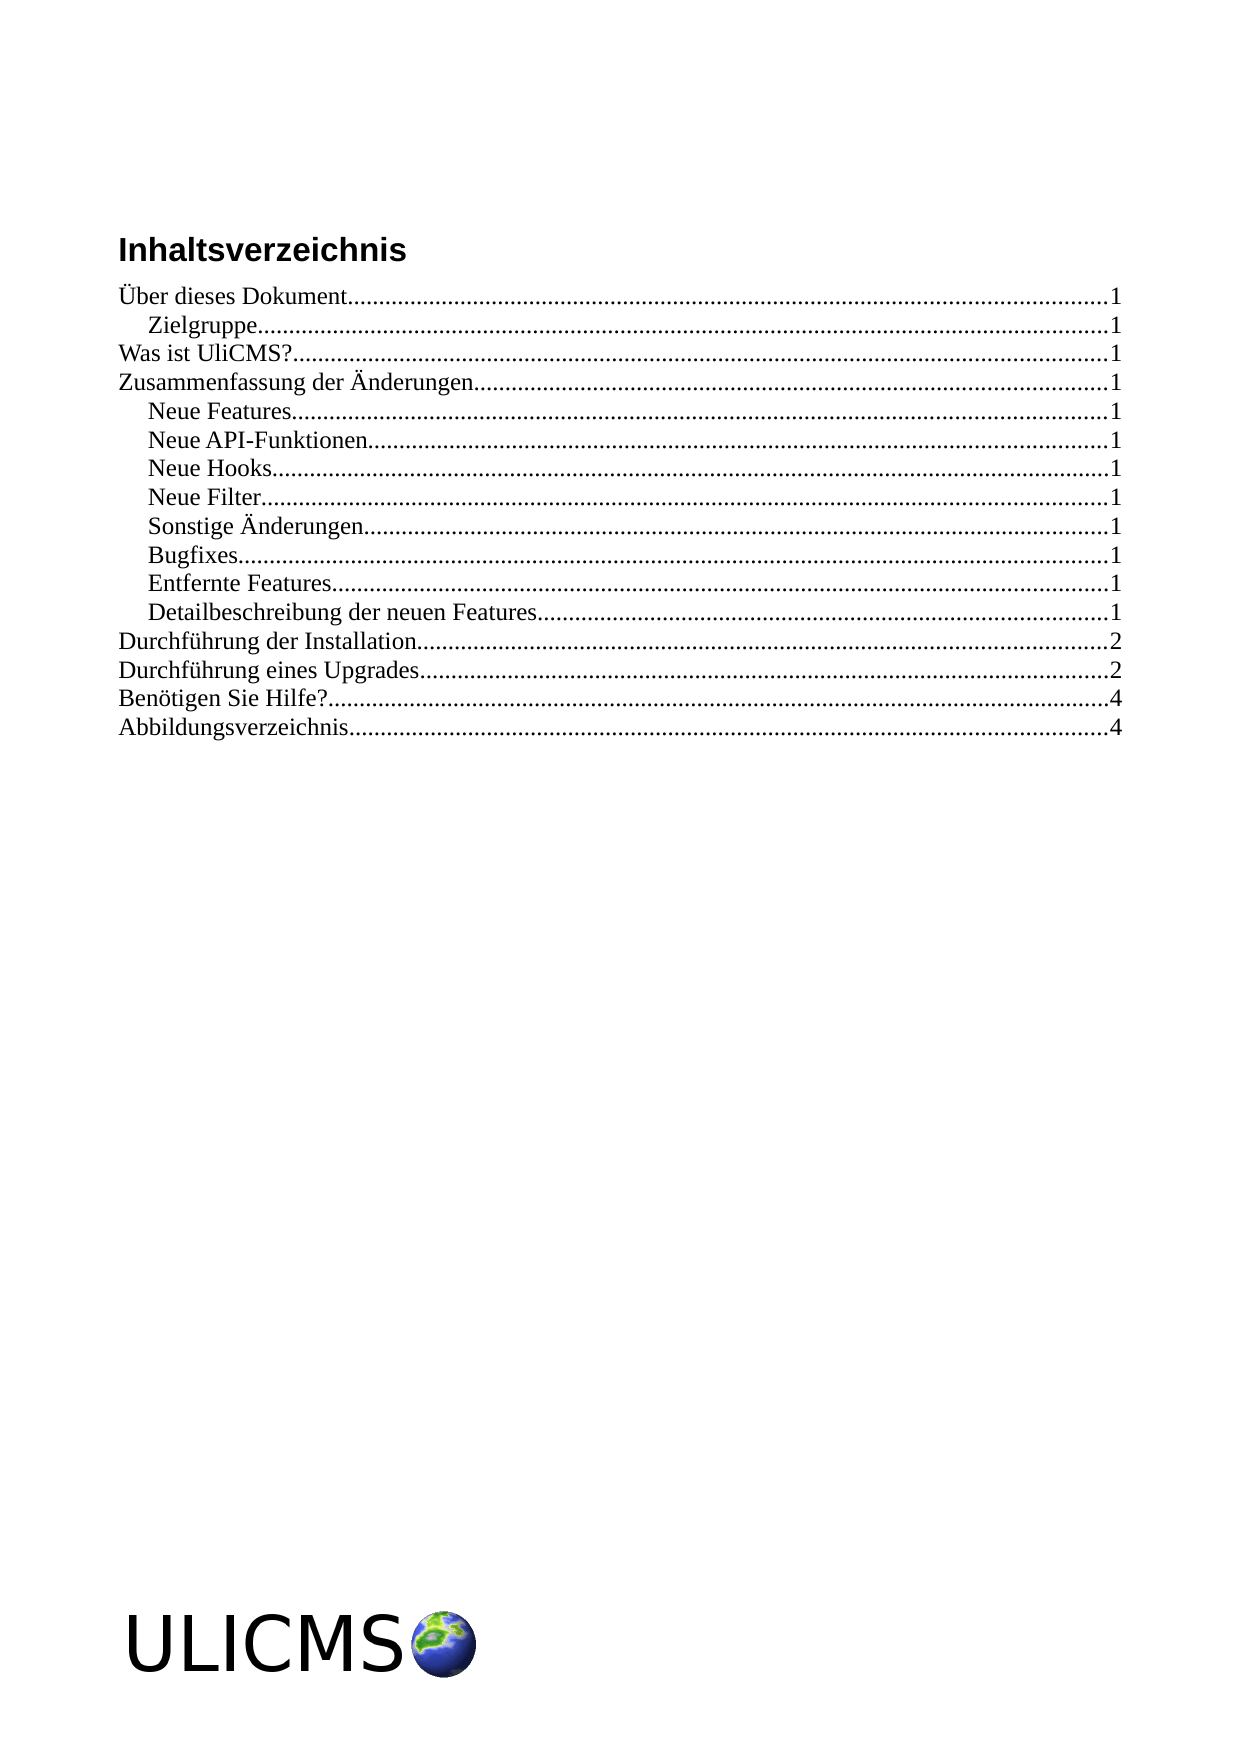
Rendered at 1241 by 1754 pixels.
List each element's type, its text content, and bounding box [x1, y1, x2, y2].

text Detailbeschreibung der neuen Features 1 [148, 597, 1122, 626]
text Neue Features 1 [148, 396, 1122, 425]
text Neue Filter 1 [148, 482, 1122, 511]
text Neue Hooks 1 [148, 453, 1122, 482]
picture [118, 1607, 479, 1681]
text Zielgruppe 1 [148, 310, 1122, 338]
text Abbildungsverzeichnis 4 [118, 712, 1122, 741]
subtitle Inhaltsverzeichnis [118, 230, 1122, 268]
text Entfernte Features 1 [148, 568, 1122, 597]
text Über dieses Dokument 1 [118, 281, 1122, 310]
text Benötigen Sie Hilfe? 4 [118, 683, 1122, 712]
text Bugfixes 1 [148, 540, 1122, 568]
text Durchführung der Installation 2 [118, 626, 1122, 655]
text Durchführung eines Upgrades 2 [118, 655, 1122, 683]
text Sonstige Änderungen 1 [148, 511, 1122, 540]
text Was ist UliCMS? 1 [118, 338, 1122, 367]
text Neue API-Funktionen 1 [148, 425, 1122, 453]
text Zusammenfassung der Änderungen 1 [118, 367, 1122, 396]
